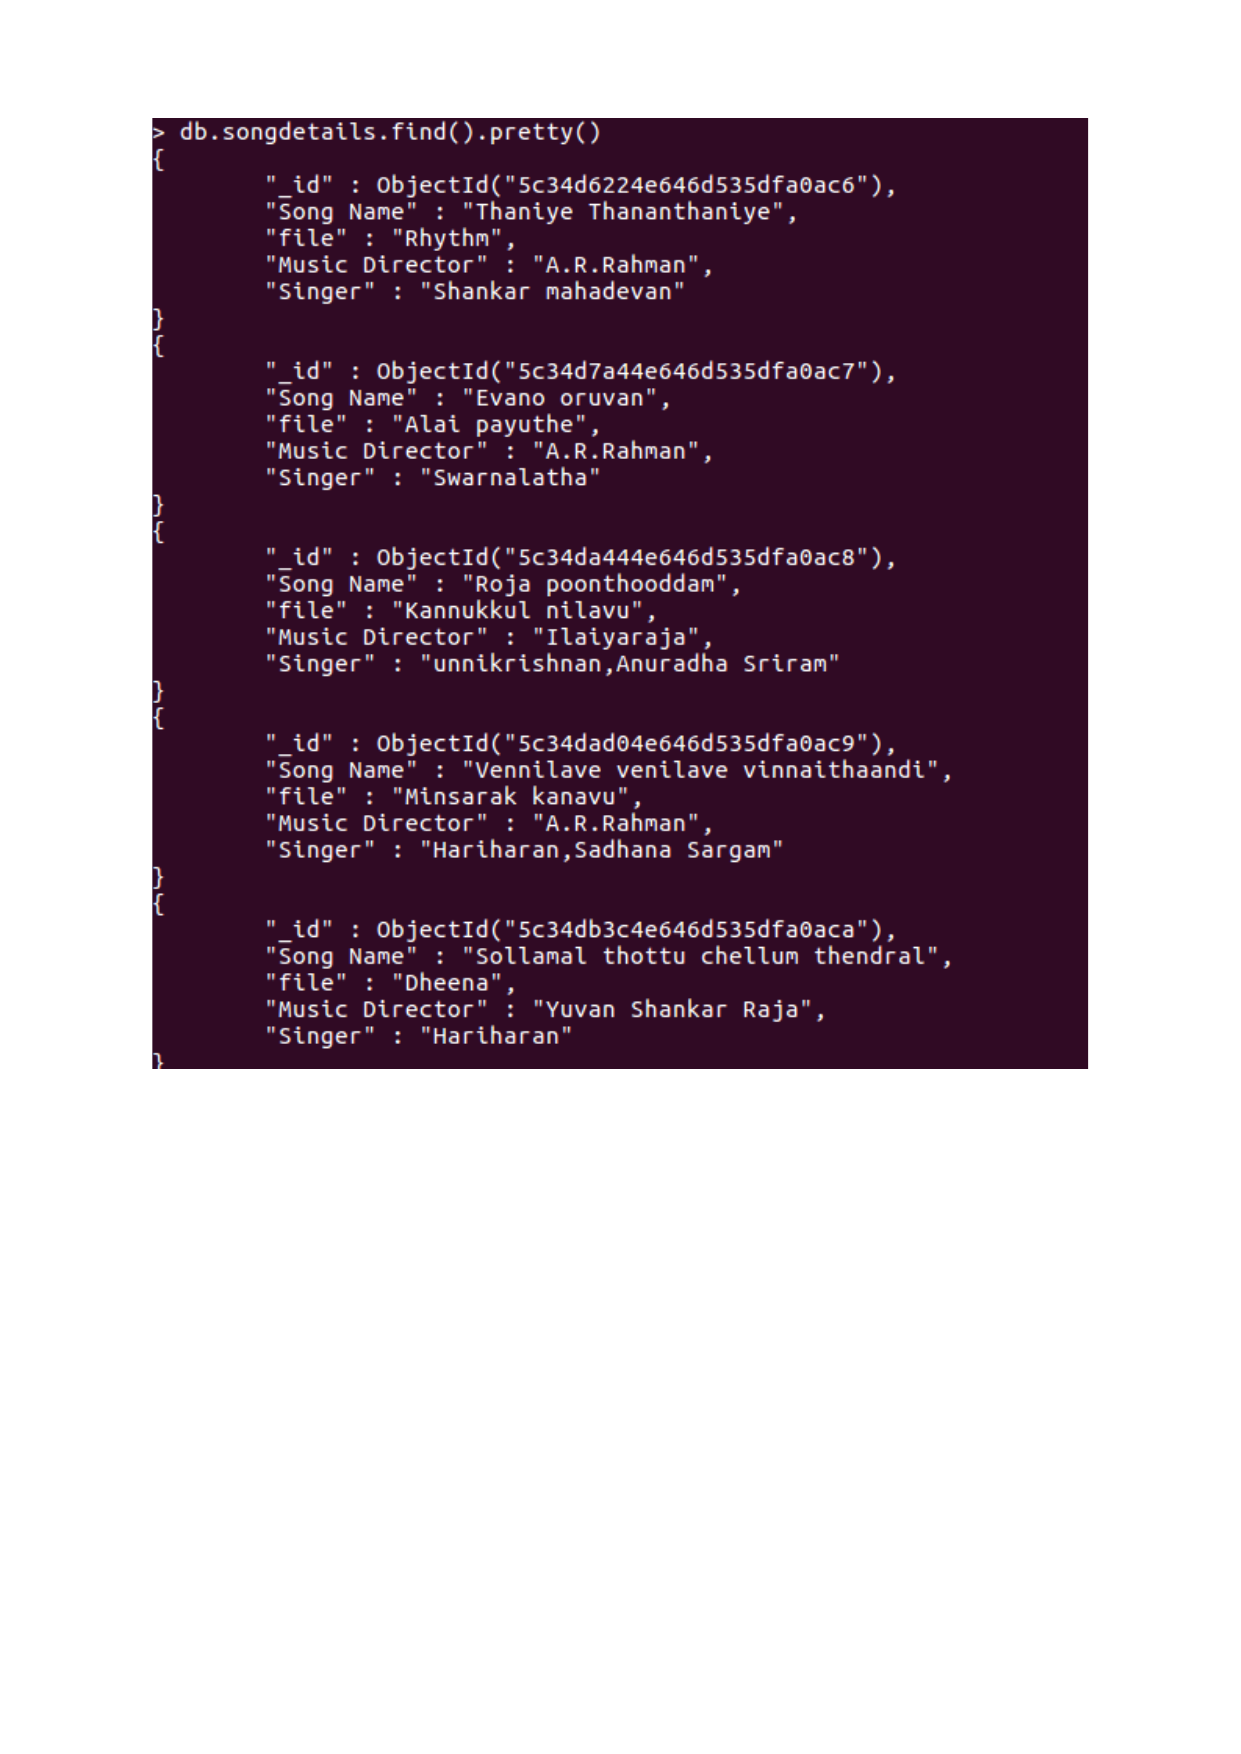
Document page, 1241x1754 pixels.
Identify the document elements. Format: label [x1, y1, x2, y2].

picture [152, 118, 1089, 1069]
